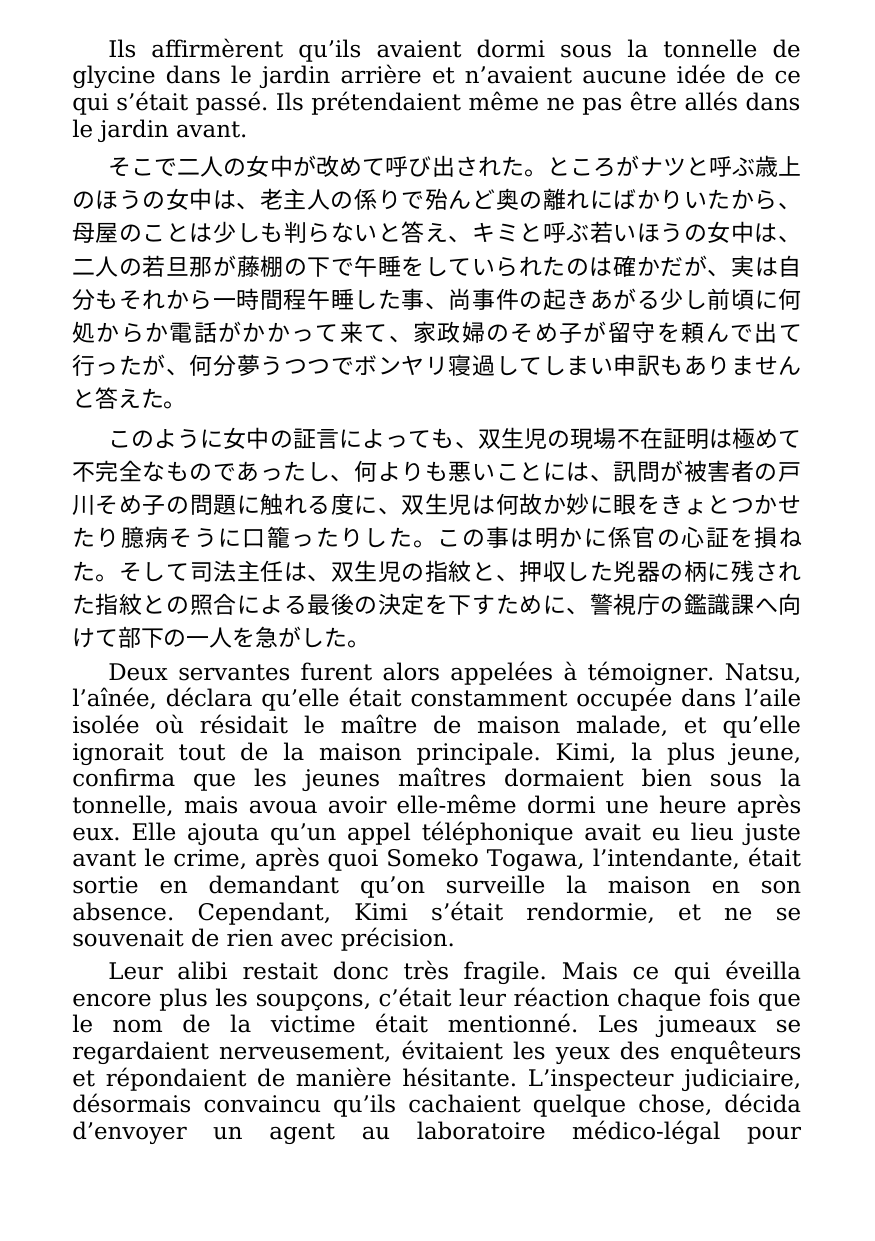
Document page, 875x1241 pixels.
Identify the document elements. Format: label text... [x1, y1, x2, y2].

text Ils affirmèrent qu’ils avaient dormi sous la tonnelle de glycine dans le jardin arrière et n’avaient aucune idée de ce qui s’était passé. Ils prétendaient même ne pas être allés dans le jardin avant. [72, 36, 802, 143]
text そこで二人の女中が改めて呼び出された。ところがナツと呼ぶ歳上のほうの女中は、老主人の係りで殆んど奥の離れにばかりいたから、母屋のことは少しも判らないと答え、キミと呼ぶ若いほうの女中は、二人の若旦那が藤棚の下で午睡をしていられたのは確かだが、実は自分もそれから一時間程午睡した事、尚事件の起きあがる少し前頃に何処からか電話がかかって来て、家政婦のそめ子が留守を頼んで出て行ったが、何分夢うつつでボンヤリ寝過してしまい申訳もありませんと答えた。 [72, 149, 802, 414]
text このように女中の証言によっても、双生児の現場不在証明は極めて不完全なものであったし、何よりも悪いことには、訊問が被害者の戸川そめ子の問題に触れる度に、双生児は何故か妙に眼をきょとつかせたり臆病そうに口籠ったりした。この事は明かに係官の心証を損ねた。そして司法主任は、双生児の指紋と、押収した兇器の柄に残された指紋との照合による最後の決定を下すために、警視庁の鑑識課へ向けて部下の一人を急がした。 [72, 420, 802, 653]
text Deux servantes furent alors appelées à témoigner. Natsu, l’aînée, déclara qu’elle était constamment occupée dans l’aile isolée où résidait le maître de maison malade, et qu’elle ignorait tout de la maison principale. Kimi, la plus jeune, confirma que les jeunes maîtres dormaient bien sous la tonnelle, mais avoua avoir elle-même dormi une heure après eux. Elle ajouta qu’un appel téléphonique avait eu lieu juste avant le crime, après quoi Someko Togawa, l’intendante, était sortie en demandant qu’on surveille la maison en son absence. Cependant, Kimi s’était rendormie, et ne se souvenait de rien avec précision. [72, 659, 802, 952]
text Leur alibi restait donc très fragile. Mais ce qui éveilla encore plus les soupçons, c’était leur réaction chaque fois que le nom de la victime était mentionné. Les jumeaux se regardaient nerveusement, évitaient les yeux des enquêteurs et répondaient de manière hésitante. L’inspecteur judiciaire, désormais convaincu qu’ils cachaient quelque chose, décida d’envoyer un agent au laboratoire médico-légal pour [72, 958, 802, 1145]
